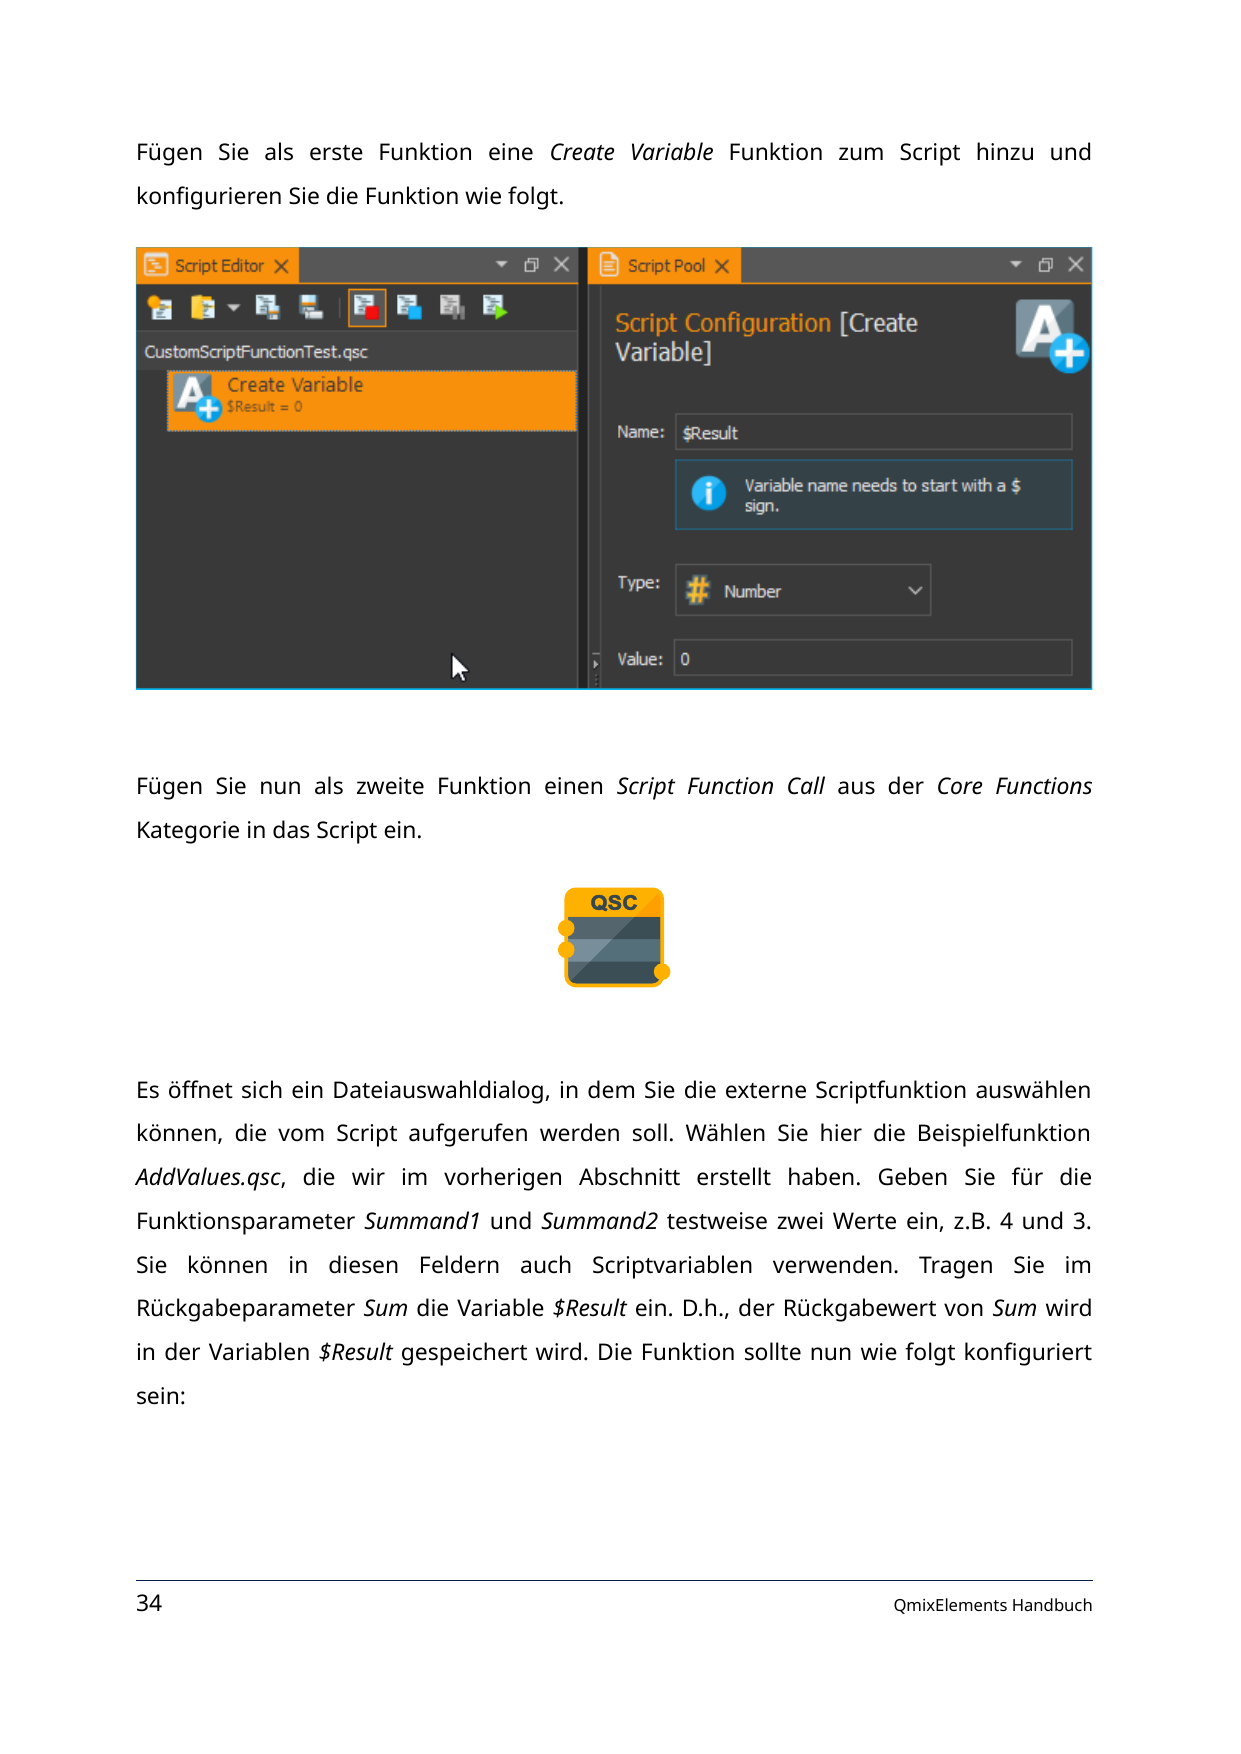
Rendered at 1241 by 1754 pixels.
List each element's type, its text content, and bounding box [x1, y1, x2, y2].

picture [135, 247, 1093, 688]
text Fügen Sie als erste Funktion eine Create Variable Funktion zum Script hinzu und konfigurieren Sie die Funktion wie folgt. [136, 136, 1093, 211]
text Fügen Sie nun als zweite Funktion einen Script Function Call aus der Core Functions Kategorie in das Script ein. [136, 770, 1093, 845]
text Es öffnet sich ein Dateiauswahldialog, in dem Sie die externe Scriptfunktion auswählen können, die vom Script aufgerufen werden soll. Wählen Sie hier die Beispielfunktion AddValues.qsc, die wir im vorherigen Abschnitt erstellt haben. Geben Sie für die Funktionsparameter Summand1 und Summand2 testweise zwei Werte ein, z.B. 4 und 3. Sie können in diesen Feldern auch Scriptvariablen verwenden. Tragen Sie im Rückgabeparameter Sum die Variable $Result ein. D.h., der Rückgabewert von Sum wird in der Variablen $Result gespeichert wird. Die Funktion sollte nun wie folgt konfiguriert sein: [136, 1074, 1093, 1411]
